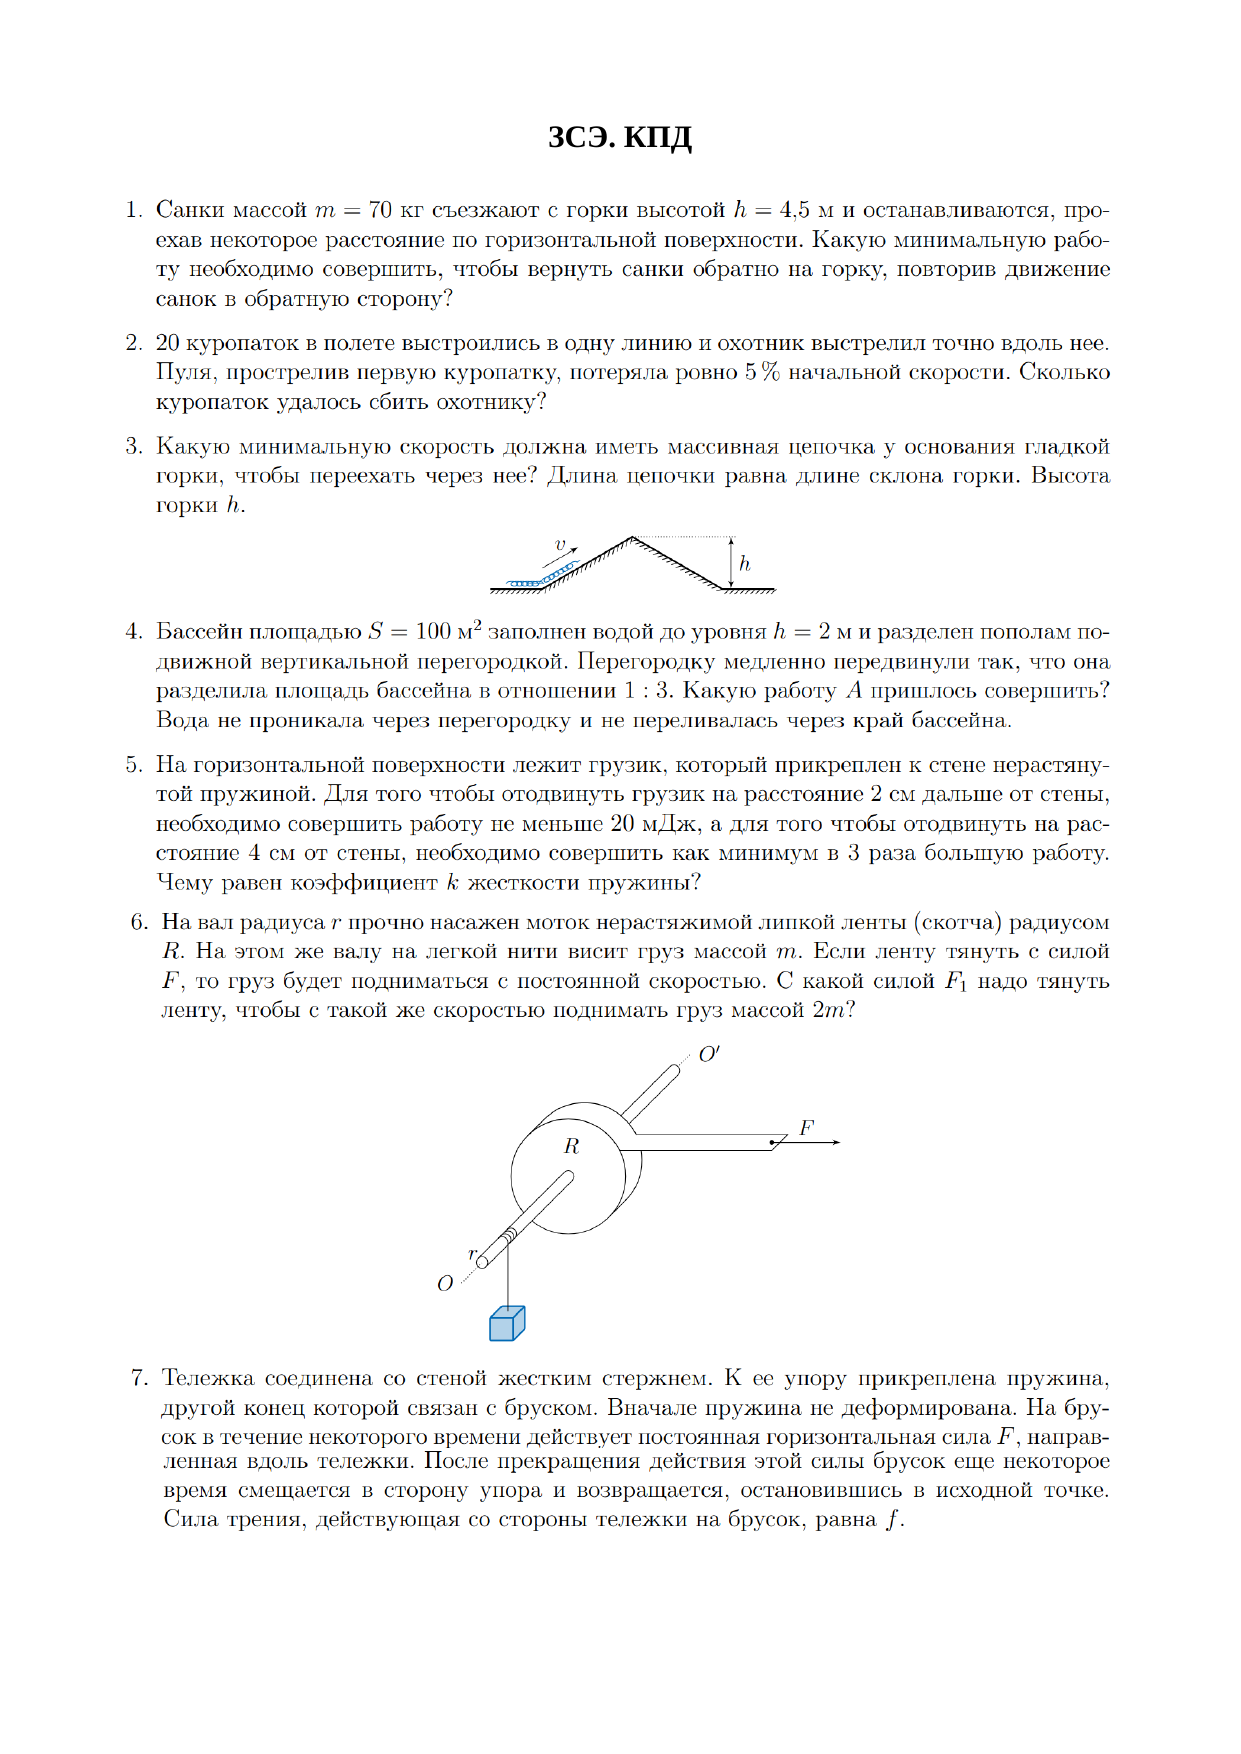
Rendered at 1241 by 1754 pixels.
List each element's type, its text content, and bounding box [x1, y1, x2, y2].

picture [118, 190, 1123, 1537]
text ЗСЭ. КПД [118, 118, 1122, 154]
